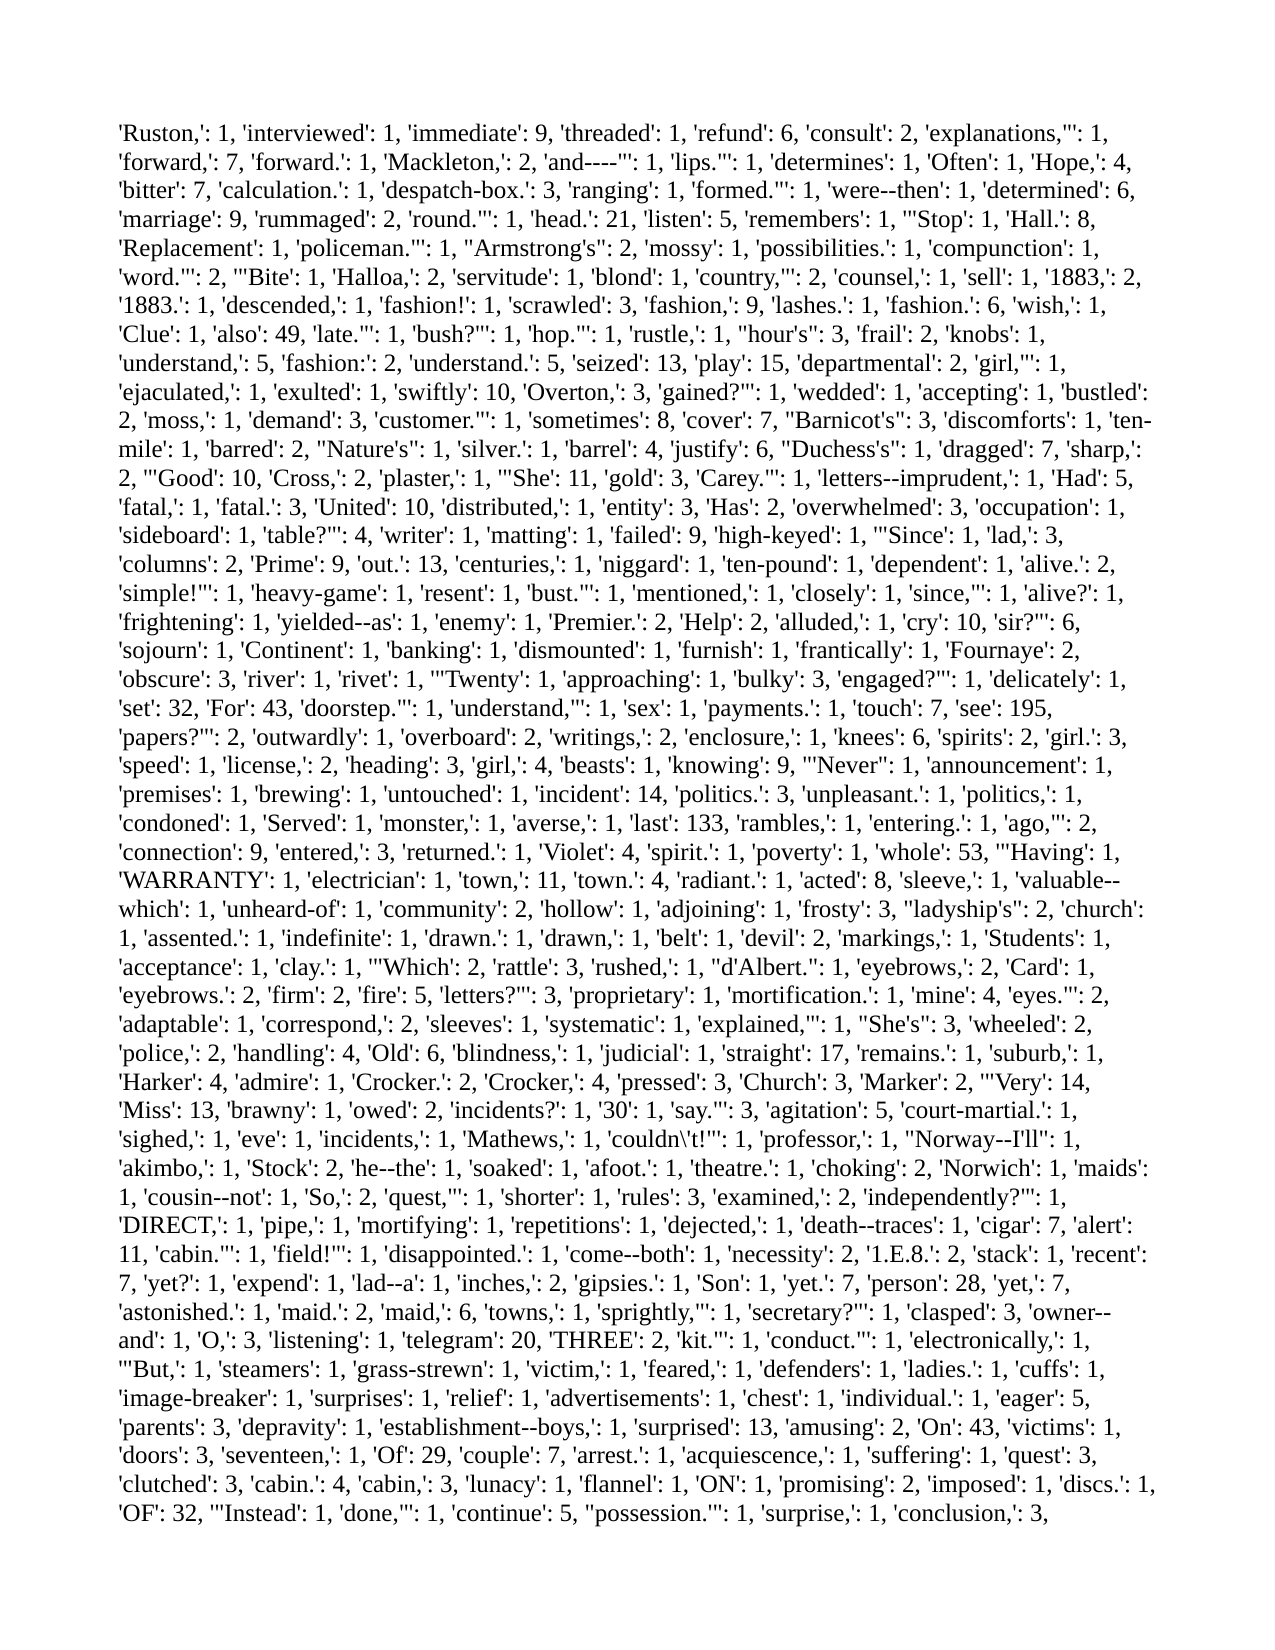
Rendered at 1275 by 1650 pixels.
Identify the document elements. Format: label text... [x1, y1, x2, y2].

text 'Ruston,': 1, 'interviewed': 1, 'immediate': 9, 'threaded': 1, 'refund': 6, 'consult': 2, 'explanations,"': 1, 'forward,': 7, 'forward.': 1, 'Mackleton,': 2, 'and----"': 1, 'lips."': 1, 'determines': 1, 'Often': 1, 'Hope,': 4, 'bitter': 7, 'calculation.': 1, 'despatch-box.': 3, 'ranging': 1, 'formed."': 1, 'were--then': 1, 'determined': 6, 'marriage': 9, 'rummaged': 2, 'round."': 1, 'head.': 21, 'listen': 5, 'remembers': 1, '"Stop': 1, 'Hall.': 8, 'Replacement': 1, 'policeman."': 1, "Armstrong's": 2, 'mossy': 1, 'possibilities.': 1, 'compunction': 1, 'word."': 2, '"Bite': 1, 'Halloa,': 2, 'servitude': 1, 'blond': 1, 'country,"': 2, 'counsel,': 1, 'sell': 1, '1883,': 2, '1883.': 1, 'descended,': 1, 'fashion!': 1, 'scrawled': 3, 'fashion,': 9, 'lashes.': 1, 'fashion.': 6, 'wish,': 1, 'Clue': 1, 'also': 49, 'late."': 1, 'bush?"': 1, 'hop."': 1, 'rustle,': 1, "hour's": 3, 'frail': 2, 'knobs': 1, 'understand,': 5, 'fashion:': 2, 'understand.': 5, 'seized': 13, 'play': 15, 'departmental': 2, 'girl,"': 1, 'ejaculated,': 1, 'exulted': 1, 'swiftly': 10, 'Overton,': 3, 'gained?"': 1, 'wedded': 1, 'accepting': 1, 'bustled': 2, 'moss,': 1, 'demand': 3, 'customer."': 1, 'sometimes': 8, 'cover': 7, "Barnicot's": 3, 'discomforts': 1, 'ten-mile': 1, 'barred': 2, "Nature's": 1, 'silver.': 1, 'barrel': 4, 'justify': 6, "Duchess's": 1, 'dragged': 7, 'sharp,': 2, '"Good': 10, 'Cross,': 2, 'plaster,': 1, '"She': 11, 'gold': 3, 'Carey."': 1, 'letters--imprudent,': 1, 'Had': 5, 'fatal,': 1, 'fatal.': 3, 'United': 10, 'distributed,': 1, 'entity': 3, 'Has': 2, 'overwhelmed': 3, 'occupation': 1, 'sideboard': 1, 'table?"': 4, 'writer': 1, 'matting': 1, 'failed': 9, 'high-keyed': 1, '"Since': 1, 'lad,': 3, 'columns': 2, 'Prime': 9, 'out.': 13, 'centuries,': 1, 'niggard': 1, 'ten-pound': 1, 'dependent': 1, 'alive.': 2, 'simple!"': 1, 'heavy-game': 1, 'resent': 1, 'bust."': 1, 'mentioned,': 1, 'closely': 1, 'since,"': 1, 'alive?': 1, 'frightening': 1, 'yielded--as': 1, 'enemy': 1, 'Premier.': 2, 'Help': 2, 'alluded,': 1, 'cry': 10, 'sir?"': 6, 'sojourn': 1, 'Continent': 1, 'banking': 1, 'dismounted': 1, 'furnish': 1, 'frantically': 1, 'Fournaye': 2, 'obscure': 3, 'river': 1, 'rivet': 1, '"Twenty': 1, 'approaching': 1, 'bulky': 3, 'engaged?"': 1, 'delicately': 1, 'set': 32, 'For': 43, 'doorstep."': 1, 'understand,"': 1, 'sex': 1, 'payments.': 1, 'touch': 7, 'see': 195, 'papers?"': 2, 'outwardly': 1, 'overboard': 2, 'writings,': 2, 'enclosure,': 1, 'knees': 6, 'spirits': 2, 'girl.': 3, 'speed': 1, 'license,': 2, 'heading': 3, 'girl,': 4, 'beasts': 1, 'knowing': 9, "'Never": 1, 'announcement': 1, 'premises': 1, 'brewing': 1, 'untouched': 1, 'incident': 14, 'politics.': 3, 'unpleasant.': 1, 'politics,': 1, 'condoned': 1, 'Served': 1, 'monster,': 1, 'averse,': 1, 'last': 133, 'rambles,': 1, 'entering.': 1, 'ago,"': 2, 'connection': 9, 'entered,': 3, 'returned.': 1, 'Violet': 4, 'spirit.': 1, 'poverty': 1, 'whole': 53, '"Having': 1, 'WARRANTY': 1, 'electrician': 1, 'town,': 11, 'town.': 4, 'radiant.': 1, 'acted': 8, 'sleeve,': 1, 'valuable--which': 1, 'unheard-of': 1, 'community': 2, 'hollow': 1, 'adjoining': 1, 'frosty': 3, "ladyship's": 2, 'church': 1, 'assented.': 1, 'indefinite': 1, 'drawn.': 1, 'drawn,': 1, 'belt': 1, 'devil': 2, 'markings,': 1, 'Students': 1, 'acceptance': 1, 'clay.': 1, '"Which': 2, 'rattle': 3, 'rushed,': 1, "d'Albert.": 1, 'eyebrows,': 2, 'Card': 1, 'eyebrows.': 2, 'firm': 2, 'fire': 5, 'letters?"': 3, 'proprietary': 1, 'mortification.': 1, 'mine': 4, 'eyes."': 2, 'adaptable': 1, 'correspond,': 2, 'sleeves': 1, 'systematic': 1, 'explained,"': 1, "She's": 3, 'wheeled': 2, 'police,': 2, 'handling': 4, 'Old': 6, 'blindness,': 1, 'judicial': 1, 'straight': 17, 'remains.': 1, 'suburb,': 1, 'Harker': 4, 'admire': 1, 'Crocker.': 2, 'Crocker,': 4, 'pressed': 3, 'Church': 3, 'Marker': 2, '"Very': 14, 'Miss': 13, 'brawny': 1, 'owed': 2, 'incidents?': 1, '30': 1, 'say."': 3, 'agitation': 5, 'court-martial.': 1, 'sighed,': 1, 'eve': 1, 'incidents,': 1, 'Mathews,': 1, 'couldn\'t!"': 1, 'professor,': 1, "Norway--I'll": 1, 'akimbo,': 1, 'Stock': 2, 'he--the': 1, 'soaked': 1, 'afoot.': 1, 'theatre.': 1, 'choking': 2, 'Norwich': 1, 'maids': 1, 'cousin--not': 1, 'So,': 2, 'quest,"': 1, 'shorter': 1, 'rules': 3, 'examined,': 2, 'independently?"': 1, 'DIRECT,': 1, 'pipe,': 1, 'mortifying': 1, 'repetitions': 1, 'dejected,': 1, 'death--traces': 1, 'cigar': 7, 'alert': 11, 'cabin."': 1, 'field!"': 1, 'disappointed.': 1, 'come--both': 1, 'necessity': 2, '1.E.8.': 2, 'stack': 1, 'recent': 7, 'yet?': 1, 'expend': 1, 'lad--a': 1, 'inches,': 2, 'gipsies.': 1, 'Son': 1, 'yet.': 7, 'person': 28, 'yet,': 7, 'astonished.': 1, 'maid.': 2, 'maid,': 6, 'towns,': 1, 'sprightly,"': 1, 'secretary?"': 1, 'clasped': 3, 'owner--and': 1, 'O,': 3, 'listening': 1, 'telegram': 20, 'THREE': 2, 'kit."': 1, 'conduct."': 1, 'electronically,': 1, '"But,': 1, 'steamers': 1, 'grass-strewn': 1, 'victim,': 1, 'feared,': 1, 'defenders': 1, 'ladies.': 1, 'cuffs': 1, 'image-breaker': 1, 'surprises': 1, 'relief': 1, 'advertisements': 1, 'chest': 1, 'individual.': 1, 'eager': 5, 'parents': 3, 'depravity': 1, 'establishment--boys,': 1, 'surprised': 13, 'amusing': 2, 'On': 43, 'victims': 1, 'doors': 3, 'seventeen,': 1, 'Of': 29, 'couple': 7, 'arrest.': 1, 'acquiescence,': 1, 'suffering': 1, 'quest': 3, 'clutched': 3, 'cabin.': 4, 'cabin,': 3, 'lunacy': 1, 'flannel': 1, 'ON': 1, 'promising': 2, 'imposed': 1, 'discs.': 1, 'OF': 32, '"Instead': 1, 'done,"': 1, 'continue': 5, "possession.'": 1, 'surprise,': 1, 'conclusion,': 3, [118, 118, 1157, 1527]
